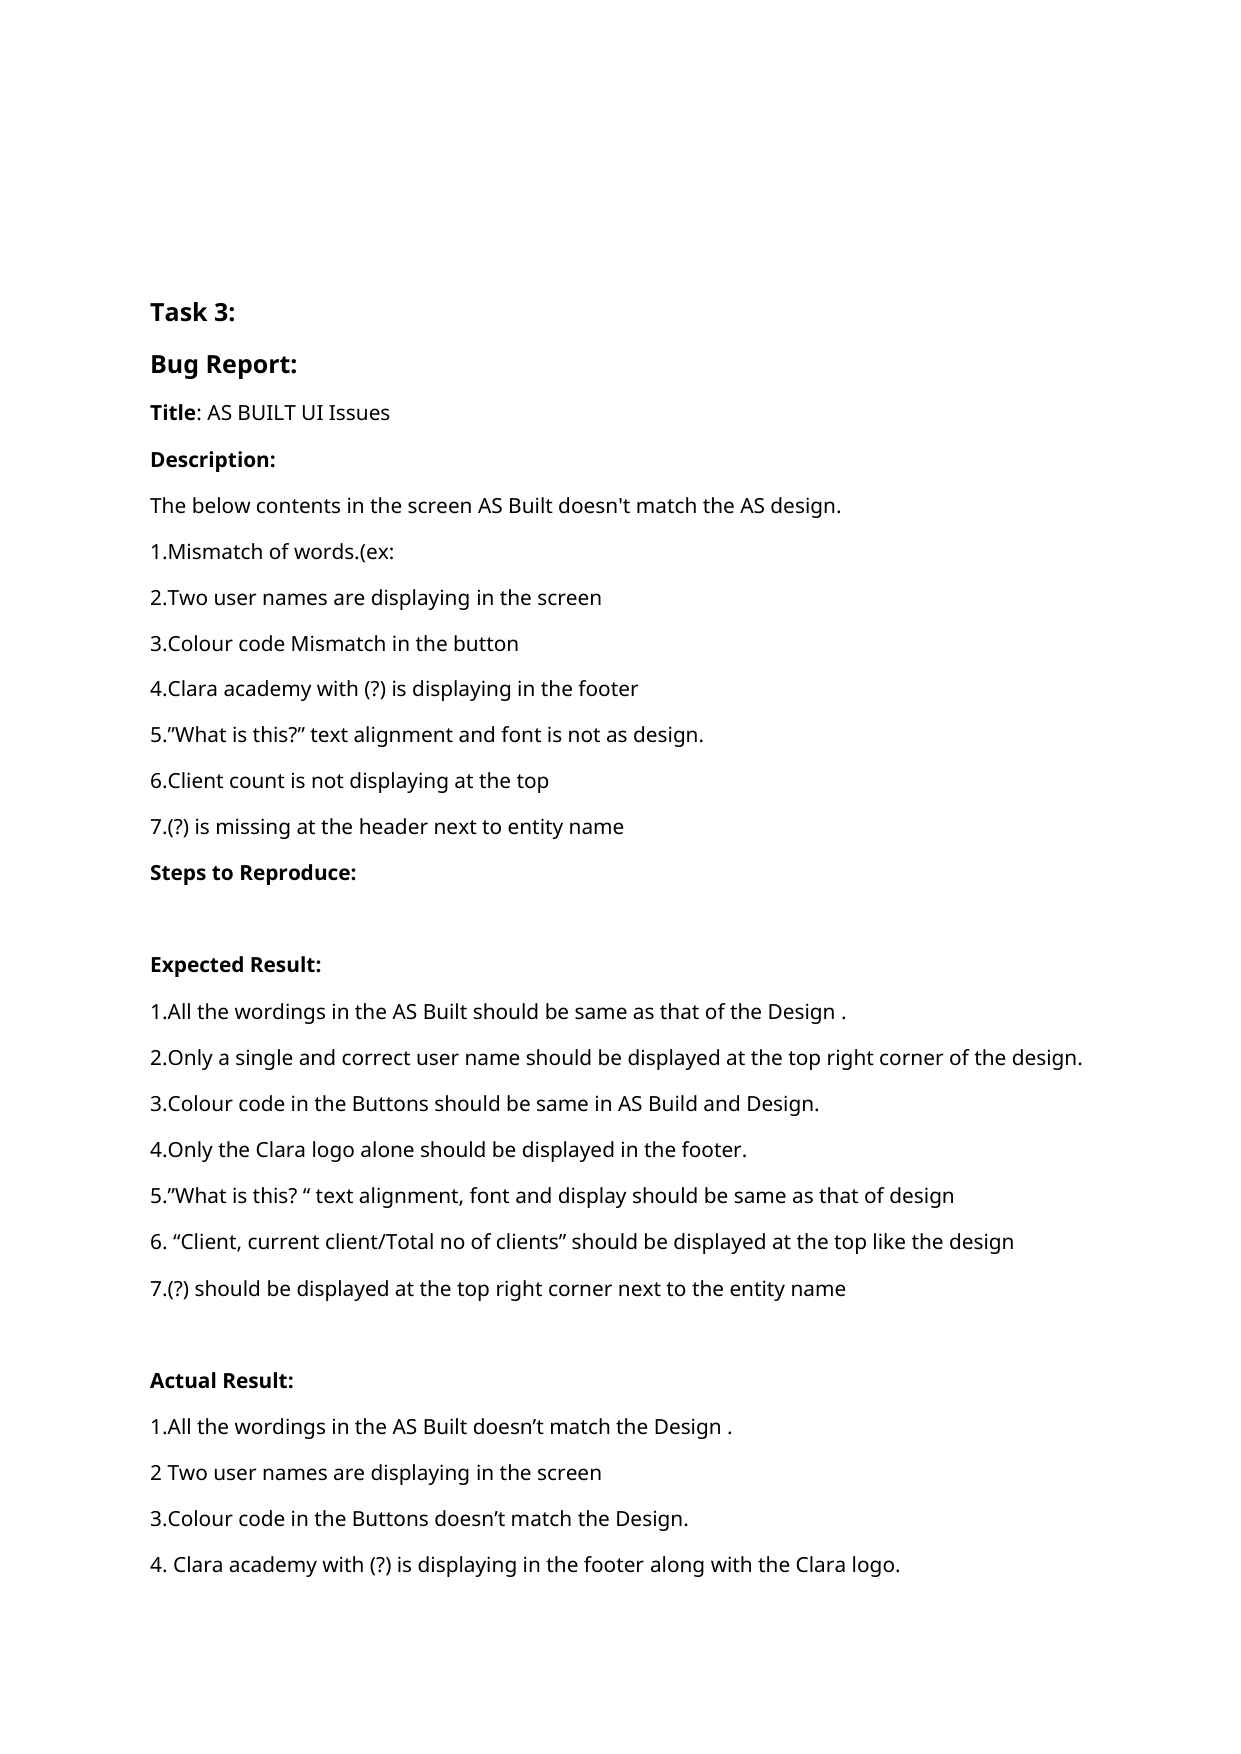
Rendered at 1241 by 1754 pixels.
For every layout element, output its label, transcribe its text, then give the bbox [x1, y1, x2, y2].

text Description: [150, 445, 1090, 473]
text Steps to Reproduce: [150, 858, 1090, 887]
text 7.(?) is missing at the header next to entity name [150, 812, 1090, 841]
text 3.Colour code in the Buttons should be same in AS Build and Design. [150, 1089, 1090, 1117]
text 4.Only the Clara logo alone should be displayed in the footer. [150, 1135, 1090, 1164]
text Title: AS BUILT UI Issues [150, 398, 1090, 427]
text 2.Only a single and correct user name should be displayed at the top right corner of the design. [150, 1043, 1090, 1071]
text Actual Result: [150, 1366, 1090, 1394]
text 1.All the wordings in the AS Built should be same as that of the Design . [150, 997, 1090, 1025]
text 5.”What is this? “ text alignment, font and display should be same as that of design [150, 1181, 1090, 1210]
text 1.Mismatch of words.(ex: [150, 537, 1090, 565]
text The below contents in the screen AS Built doesn't match the AS design. [150, 491, 1090, 519]
text 3.Colour code in the Buttons doesn’t match the Design. [150, 1504, 1090, 1533]
text 5.”What is this?” text alignment and font is not as design. [150, 721, 1090, 749]
text 3.Colour code Mismatch in the button [150, 629, 1090, 657]
text 7.(?) should be displayed at the top right corner next to the entity name [150, 1274, 1090, 1302]
text 6.Client count is not displaying at the top [150, 766, 1090, 795]
text Bug Report: [150, 346, 1090, 381]
text 1.All the wordings in the AS Built doesn’t match the Design . [150, 1412, 1090, 1441]
text 2 Two user names are displaying in the screen [150, 1458, 1090, 1487]
text 2.Two user names are displaying in the screen [150, 583, 1090, 611]
text 6. “Client, current client/Total no of clients” should be displayed at the top like the design [150, 1227, 1090, 1256]
text 4. Clara academy with (?) is displaying in the footer along with the Clara logo. [150, 1551, 1090, 1579]
text 4.Clara academy with (?) is displaying in the footer [150, 674, 1090, 703]
text Task 3: [150, 294, 1090, 328]
text Expected Result: [150, 951, 1090, 979]
